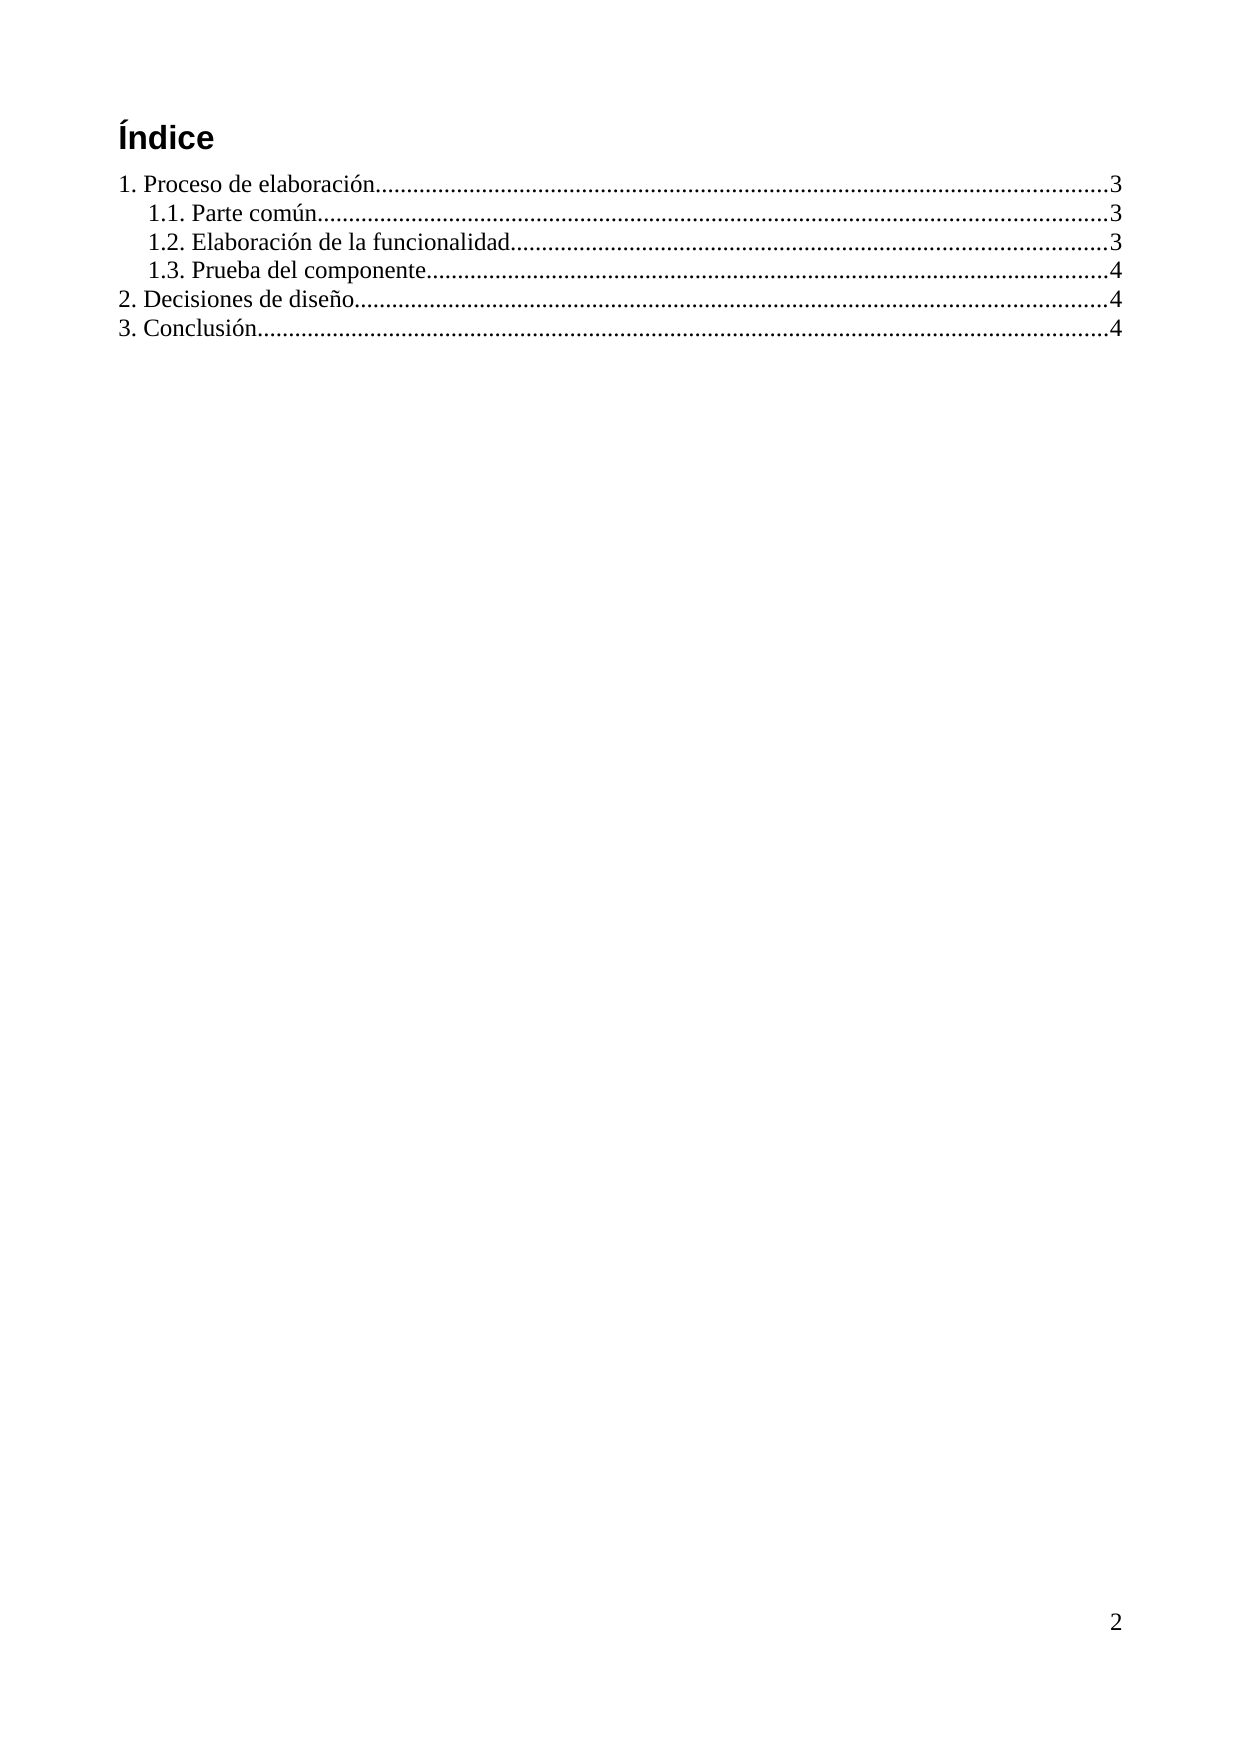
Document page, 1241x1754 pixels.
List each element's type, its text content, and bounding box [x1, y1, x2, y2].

text 1.3. Prueba del componente 4 [148, 255, 1122, 284]
text 1.1. Parte común 3 [148, 198, 1122, 227]
text 1. Proceso de elaboración 3 [118, 169, 1122, 198]
text 1.2. Elaboración de la funcionalidad 3 [148, 227, 1122, 255]
text 2. Decisiones de diseño 4 [118, 284, 1122, 313]
text 3. Conclusión 4 [118, 313, 1122, 342]
subtitle Índice [118, 118, 1122, 157]
